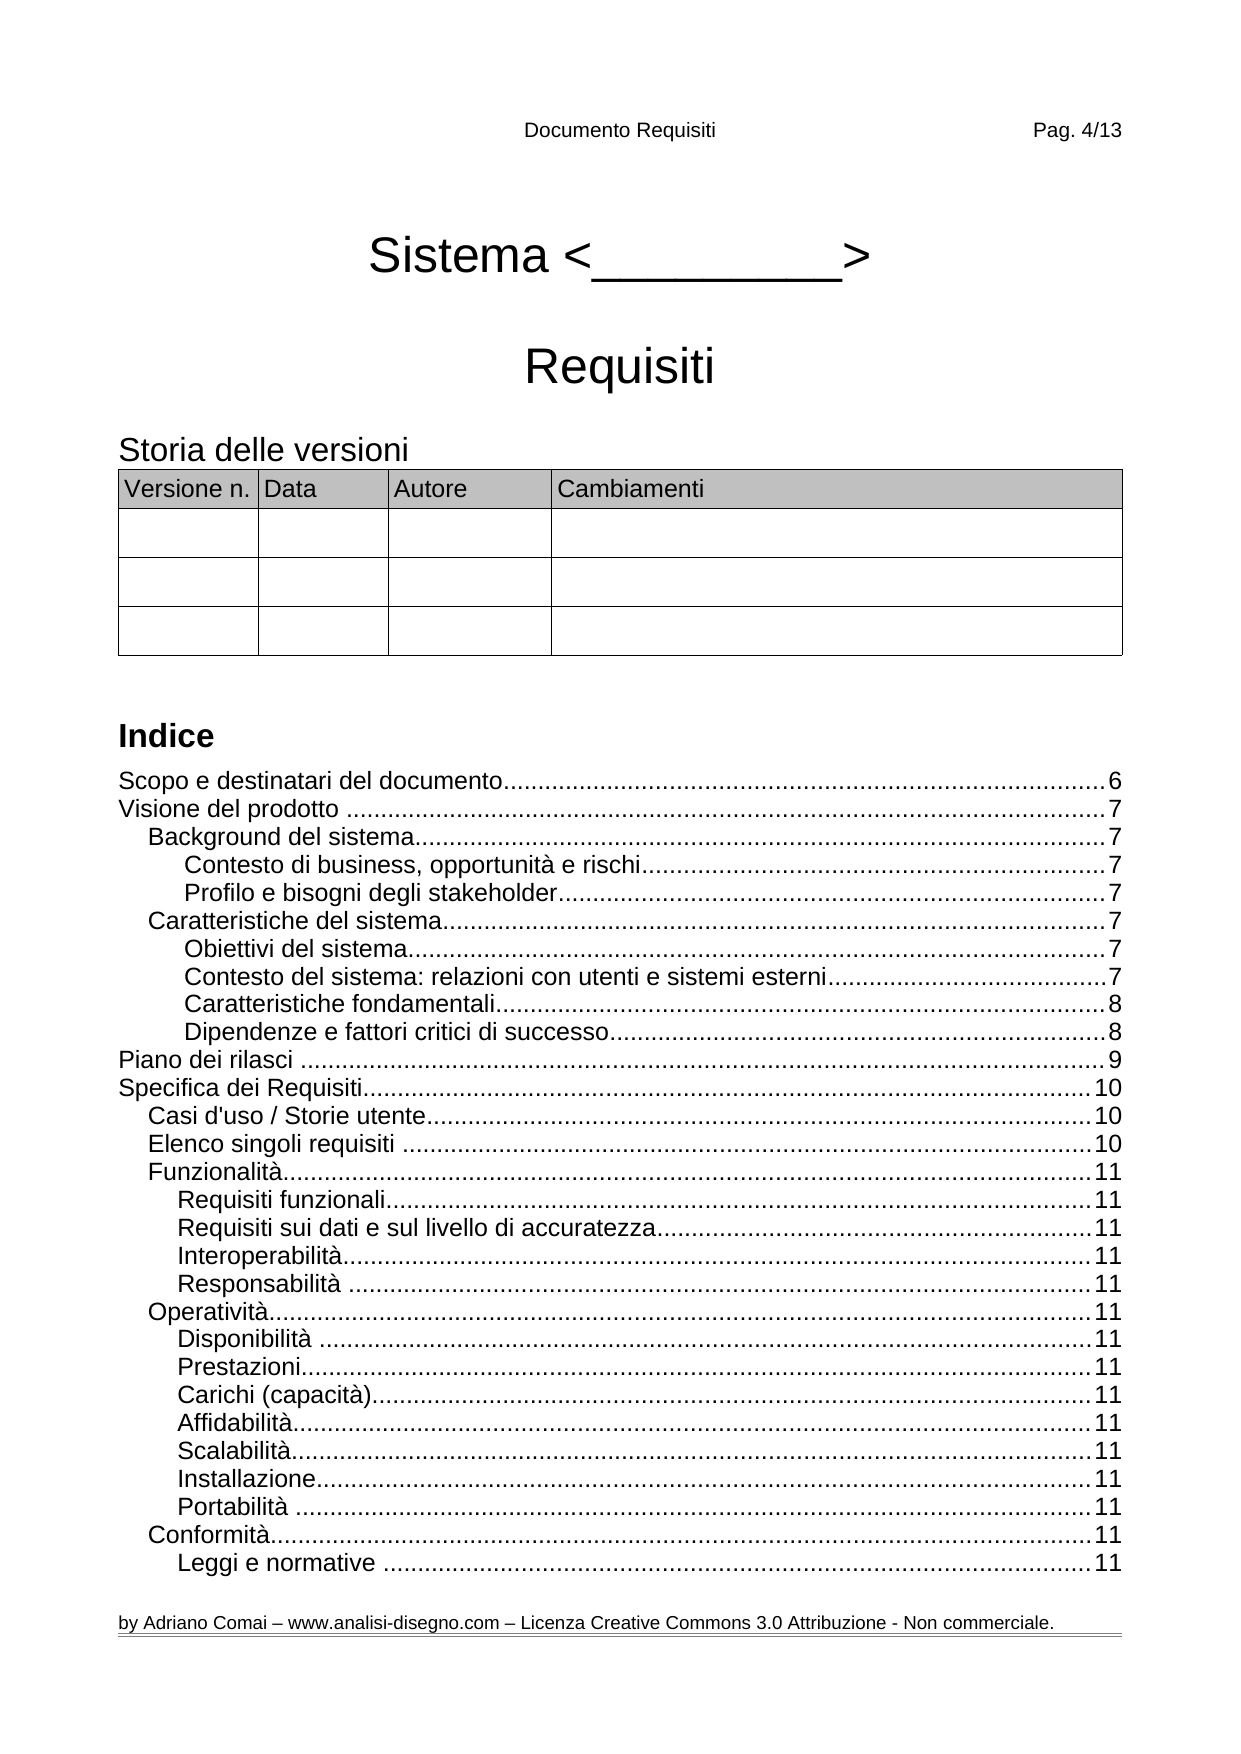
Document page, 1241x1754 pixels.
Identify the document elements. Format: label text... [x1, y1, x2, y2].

table_cell [259, 607, 388, 655]
text Piano dei rilasci 9 [118, 1046, 1122, 1074]
text Storia delle versioni [118, 431, 1122, 469]
text Requisiti sui dati e sul livello di accuratezza 11 [177, 1214, 1122, 1242]
text Requisiti [118, 338, 1122, 394]
table_cell [552, 509, 1122, 557]
table_cell [259, 558, 388, 606]
table_cell [119, 558, 258, 606]
text Scopo e destinatari del documento 6 [118, 767, 1122, 795]
table_header Cambiamenti [552, 470, 1122, 508]
text Responsabilità 11 [177, 1269, 1122, 1297]
text Sistema <_________> [118, 227, 1122, 282]
table_cell [119, 509, 258, 557]
text Funzionalità 11 [148, 1158, 1122, 1186]
text Elenco singoli requisiti 10 [148, 1130, 1122, 1158]
text Obiettivi del sistema 7 [177, 934, 1122, 962]
text Profilo e bisogni degli stakeholder 7 [177, 879, 1122, 907]
text Dipendenze e fattori critici di successo 8 [177, 1018, 1122, 1046]
text Requisiti funzionali 11 [177, 1186, 1122, 1214]
text Casi d'uso / Storie utente 10 [148, 1102, 1122, 1130]
text Carichi (capacità) 11 [177, 1381, 1122, 1409]
table_cell [389, 558, 551, 606]
table_cell [389, 607, 551, 655]
table_header Data [259, 470, 388, 508]
table_header Autore [389, 470, 551, 508]
text Operatività 11 [148, 1297, 1122, 1325]
table_header Versione n. [119, 470, 258, 508]
text Specifica dei Requisiti 10 [118, 1074, 1122, 1102]
text Visione del prodotto 7 [118, 795, 1122, 823]
text Interoperabilità 11 [177, 1242, 1122, 1269]
text Contesto del sistema: relazioni con utenti e sistemi esterni 7 [177, 962, 1122, 990]
table_cell [552, 607, 1122, 655]
table_cell [389, 509, 551, 557]
text Caratteristiche del sistema 7 [148, 907, 1122, 934]
text Affidabilità 11 [177, 1409, 1122, 1437]
text Prestazioni 11 [177, 1353, 1122, 1381]
text Scalabilità 11 [177, 1437, 1122, 1465]
table_cell [552, 558, 1122, 606]
text Caratteristiche fondamentali 8 [177, 990, 1122, 1018]
text Leggi e normative 11 [177, 1549, 1122, 1577]
table_cell [119, 607, 258, 655]
text Portabilità 11 [177, 1493, 1122, 1521]
subtitle Indice [118, 717, 1122, 754]
text Contesto di business, opportunità e rischi 7 [177, 851, 1122, 879]
text Conformità 11 [148, 1521, 1122, 1549]
table_cell [259, 509, 388, 557]
text Disponibilità 11 [177, 1325, 1122, 1353]
text Installazione 11 [177, 1465, 1122, 1493]
text Background del sistema 7 [148, 823, 1122, 851]
